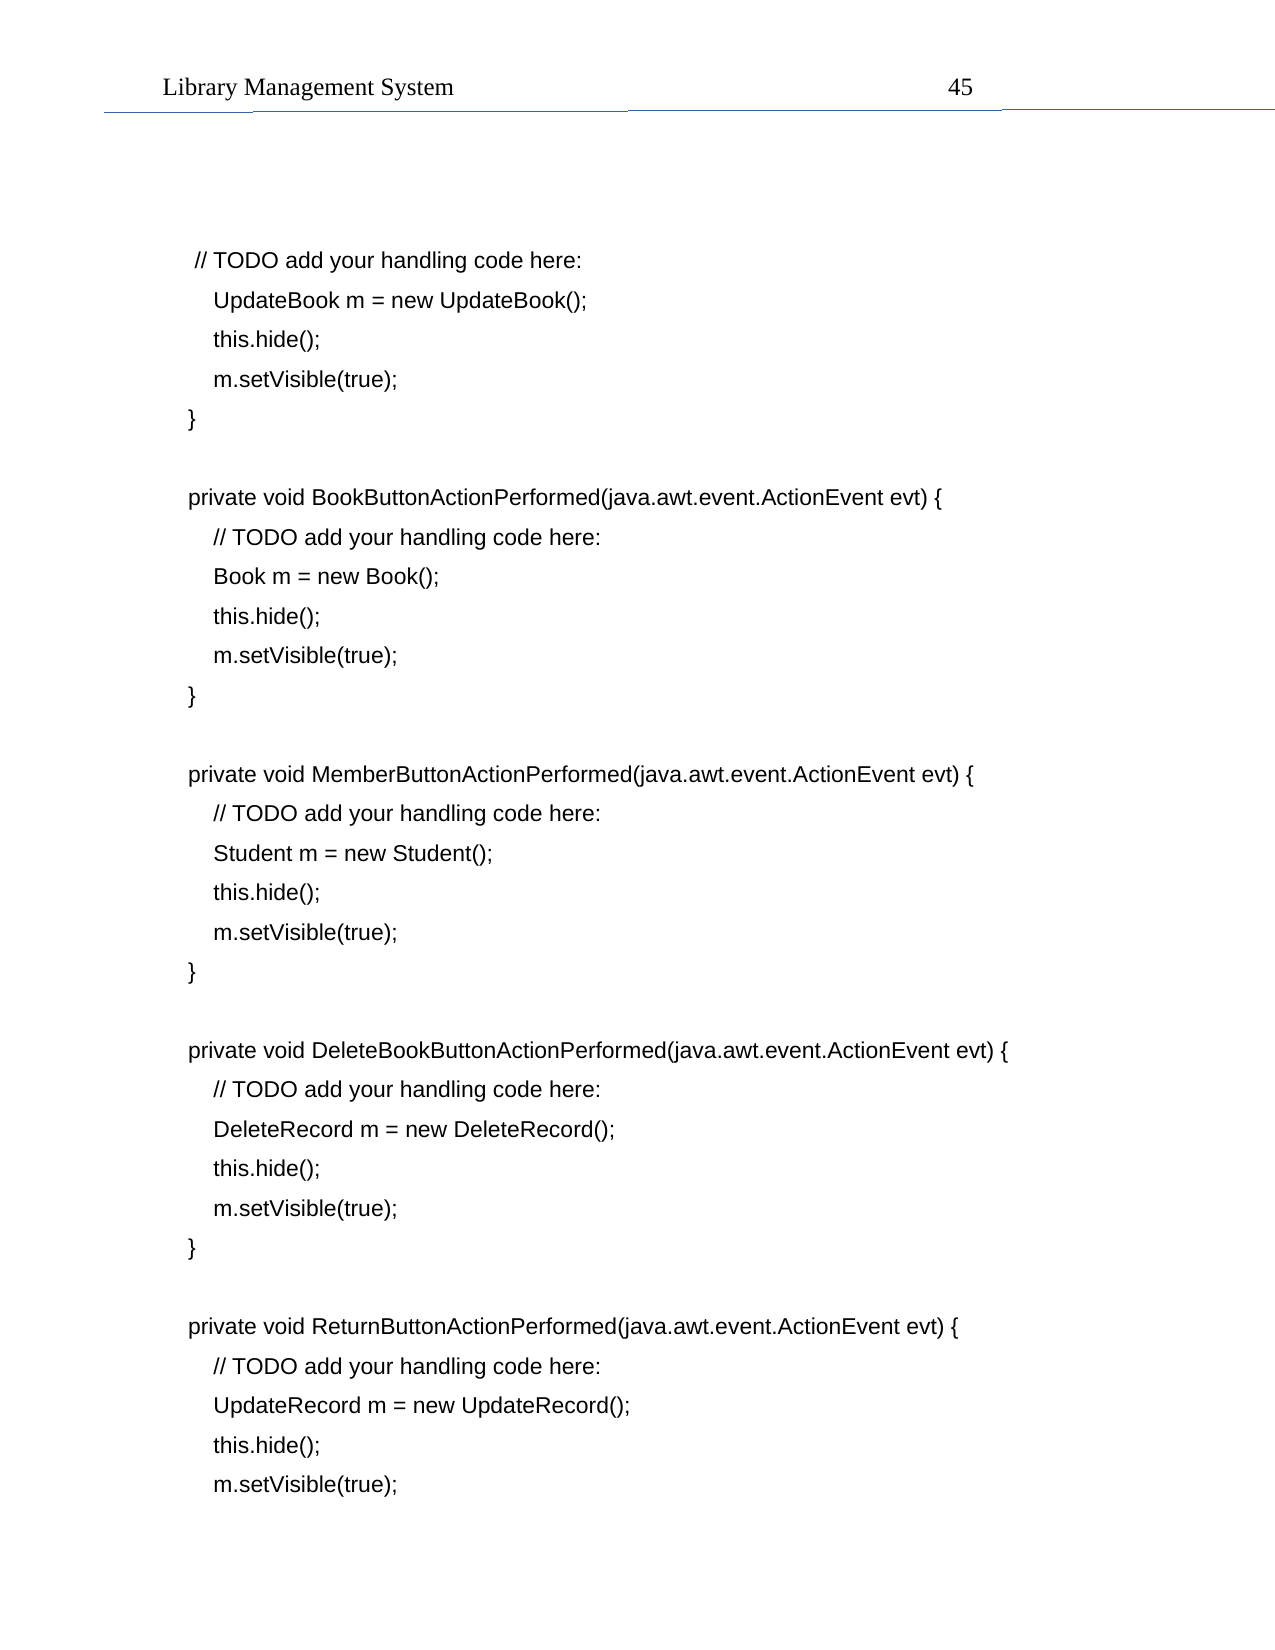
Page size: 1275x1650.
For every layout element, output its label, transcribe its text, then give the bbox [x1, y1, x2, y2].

text this.hide(); [162, 326, 1119, 353]
text UpdateRecord m = new UpdateRecord(); [162, 1392, 1119, 1419]
text this.hide(); [162, 879, 1119, 905]
text m.setVisible(true); [162, 918, 1119, 945]
text // TODO add your handling code here: [162, 247, 1119, 274]
text private void DeleteBookButtonActionPerformed(java.awt.event.ActionEvent evt) { [162, 1037, 1119, 1063]
text this.hide(); [162, 1155, 1119, 1182]
text this.hide(); [162, 603, 1119, 629]
text // TODO add your handling code here: [162, 1076, 1119, 1103]
text this.hide(); [162, 1432, 1119, 1458]
text Student m = new Student(); [162, 839, 1119, 866]
text m.setVisible(true); [162, 366, 1119, 392]
text DeleteRecord m = new DeleteRecord(); [162, 1116, 1119, 1142]
text m.setVisible(true); [162, 1471, 1119, 1498]
text UpdateBook m = new UpdateBook(); [162, 287, 1119, 313]
text m.setVisible(true); [162, 1195, 1119, 1221]
text private void BookButtonActionPerformed(java.awt.event.ActionEvent evt) { [162, 484, 1119, 511]
text // TODO add your handling code here: [162, 800, 1119, 826]
text } [162, 405, 1119, 432]
text m.setVisible(true); [162, 642, 1119, 668]
text // TODO add your handling code here: [162, 1353, 1119, 1379]
text } [162, 958, 1119, 984]
text private void MemberButtonActionPerformed(java.awt.event.ActionEvent evt) { [162, 761, 1119, 787]
text } [162, 682, 1119, 708]
text // TODO add your handling code here: [162, 524, 1119, 550]
text private void ReturnButtonActionPerformed(java.awt.event.ActionEvent evt) { [162, 1313, 1119, 1340]
text } [162, 1234, 1119, 1261]
text Book m = new Book(); [162, 563, 1119, 589]
